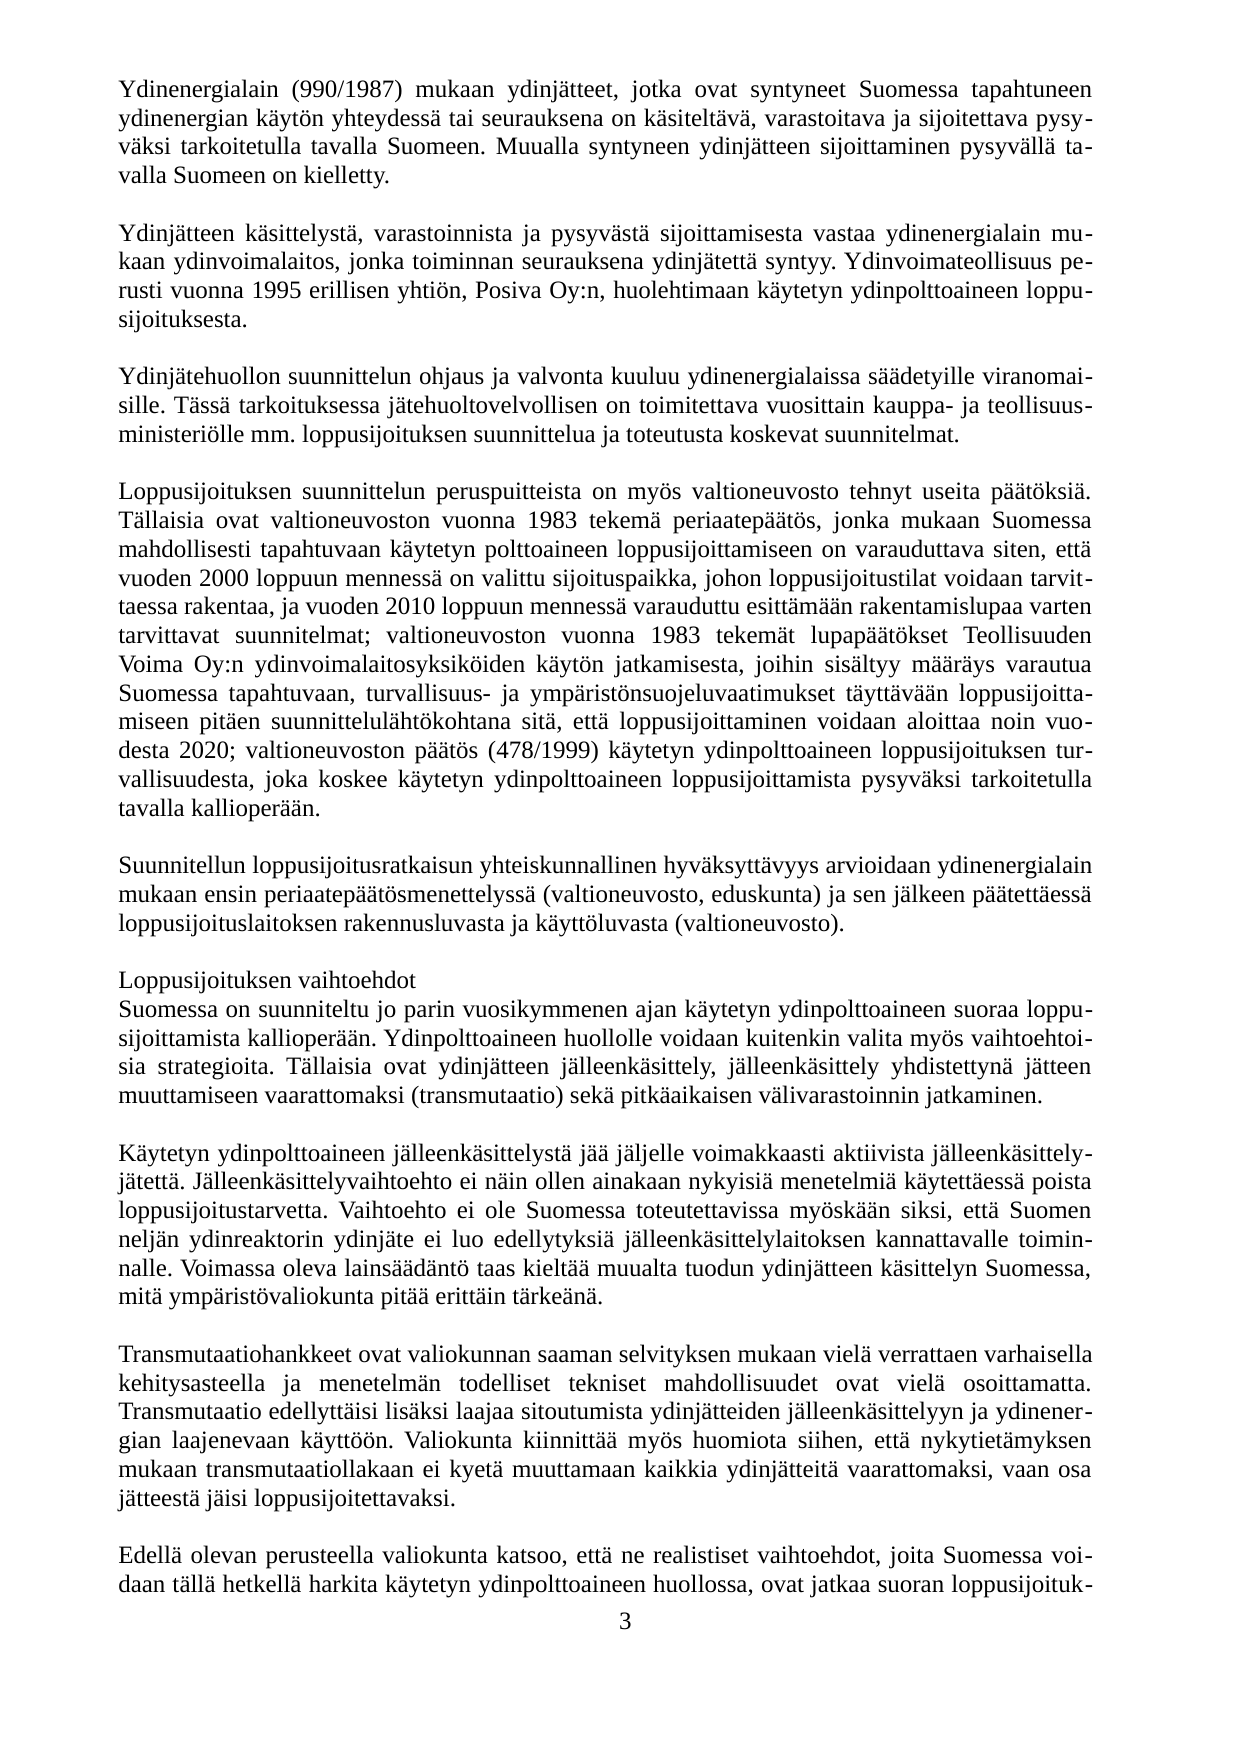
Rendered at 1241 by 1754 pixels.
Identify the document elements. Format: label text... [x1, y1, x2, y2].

text Loppusijoituksen suunnittelun peruspuitteista on myös valtioneuvosto tehnyt useita päätöksiä. Tällaisia ovat valtioneuvoston vuonna 1983 tekemä periaatepäätös, jonka mukaan Suomessa mahdollisesti tapahtuvaan käytetyn polttoaineen loppusijoittamiseen on varauduttava siten, että vuoden 2000 loppuun mennessä on valittu sijoituspaikka, johon loppusijoitustilat voidaan tarvit­taessa rakentaa, ja vuoden 2010 loppuun mennessä varauduttu esittämään rakentamislupaa varten tarvittavat suunnitelmat; valtioneuvoston vuonna 1983 tekemät lupapäätökset Teollisuuden Voima Oy:n ydinvoimalaitosyksiköiden käytön jatkamisesta, joihin sisältyy määräys varautua Suomessa tapahtuvaan, turvallisuus- ja ympäristönsuojeluvaatimukset täyttävään loppusijoitta­miseen pitäen suunnittelulähtökohtana sitä, että loppusijoittaminen voidaan aloittaa noin vuo­desta 2020; valtioneuvoston päätös (478/1999) käytetyn ydinpolttoaineen loppusijoituksen tur­vallisuudesta, joka koskee käytetyn ydinpolttoaineen loppusijoittamista pysyväksi tarkoitetulla tavalla kallioperään. [118, 476, 1093, 821]
text Loppusijoituksen vaihtoehdot [118, 965, 1093, 994]
text Transmutaatiohankkeet ovat valiokunnan saaman selvityksen mukaan vielä verrattaen varhai­sella kehitysasteella ja menetelmän todelliset tekniset mahdollisuudet ovat vielä osoittamatta. Transmutaatio edellyttäisi lisäksi laajaa sitoutumista ydinjätteiden jälleenkäsittelyyn ja ydinener­gian laajenevaan käyttöön. Valiokunta kiinnittää myös huomiota siihen, että nykytietämyksen mukaan transmutaatiollakaan ei kyetä muuttamaan kaikkia ydinjätteitä vaarattomaksi, vaan osa jätteestä jäisi loppusijoitettavaksi. [118, 1339, 1093, 1511]
text Edellä olevan perusteella valiokunta katsoo, että ne realistiset vaihtoehdot, joita Suomessa voi­daan tällä hetkellä harkita käytetyn ydinpolttoaineen huollossa, ovat jatkaa suoran loppusijoituk­ [118, 1540, 1093, 1598]
text Suunnitellun loppusijoitusratkaisun yhteiskunnallinen hyväksyttävyys arvioidaan ydinenergialain mukaan ensin periaatepäätösmenettelyssä (valtioneuvosto, eduskunta) ja sen jälkeen päätettäessä loppusijoituslaitoksen rakennusluvasta ja käyttöluvasta (valtioneuvosto). [118, 850, 1093, 936]
text Suomessa on suunniteltu jo parin vuosikymmenen ajan käytetyn ydinpolttoaineen suoraa loppu­sijoittamista kallioperään. Ydinpolttoaineen huollolle voidaan kuitenkin valita myös vaihtoehtoi­sia strategioita. Tällaisia ovat ydinjätteen jälleenkäsittely, jälleenkäsittely yhdistettynä jätteen muuttamiseen vaarattomaksi (transmutaatio) sekä pitkäaikaisen välivarastoinnin jatkaminen. [118, 994, 1093, 1109]
text Ydinenergialain (990/1987) mukaan ydinjätteet, jotka ovat syntyneet Suomessa tapahtuneen ydinenergian käytön yhteydessä tai seurauksena on käsiteltävä, varastoitava ja sijoitettava pysy­väksi tarkoitetulla tavalla Suomeen. Muualla syntyneen ydinjätteen sijoittaminen pysyvällä ta­valla Suomeen on kielletty. [118, 74, 1093, 189]
text Ydinjätteen käsittelystä, varastoinnista ja pysyvästä sijoittamisesta vastaa ydinenergialain mu­kaan ydinvoimalaitos, jonka toiminnan seurauksena ydinjätettä syntyy. Ydinvoimateollisuus pe­rusti vuonna 1995 erillisen yhtiön, Posiva Oy:n, huolehtimaan käytetyn ydinpolttoaineen loppu­sijoituksesta. [118, 218, 1093, 333]
text Käytetyn ydinpolttoaineen jälleenkäsittelystä jää jäljelle voimakkaasti aktiivista jälleenkäsittely­jätettä. Jälleenkäsittelyvaihtoehto ei näin ollen ainakaan nykyisiä menetelmiä käytettäessä poista loppusijoitustarvetta. Vaihtoehto ei ole Suomessa toteutettavissa myöskään siksi, että Suomen neljän ydinreaktorin ydinjäte ei luo edellytyksiä jälleenkäsittelylaitoksen kannattavalle toimin­nalle. Voimassa oleva lainsäädäntö taas kieltää muualta tuodun ydinjätteen käsittelyn Suomessa, mitä ympäristövaliokunta pitää erittäin tärkeänä. [118, 1138, 1093, 1310]
text Ydinjätehuollon suunnittelun ohjaus ja valvonta kuuluu ydinenergialaissa säädetyille viranomai­sille. Tässä tarkoituksessa jätehuoltovelvollisen on toimitettava vuosittain kauppa- ja teollisuus­ministeriölle mm. loppusijoituksen suunnittelua ja toteutusta koskevat suunnitelmat. [118, 361, 1093, 448]
